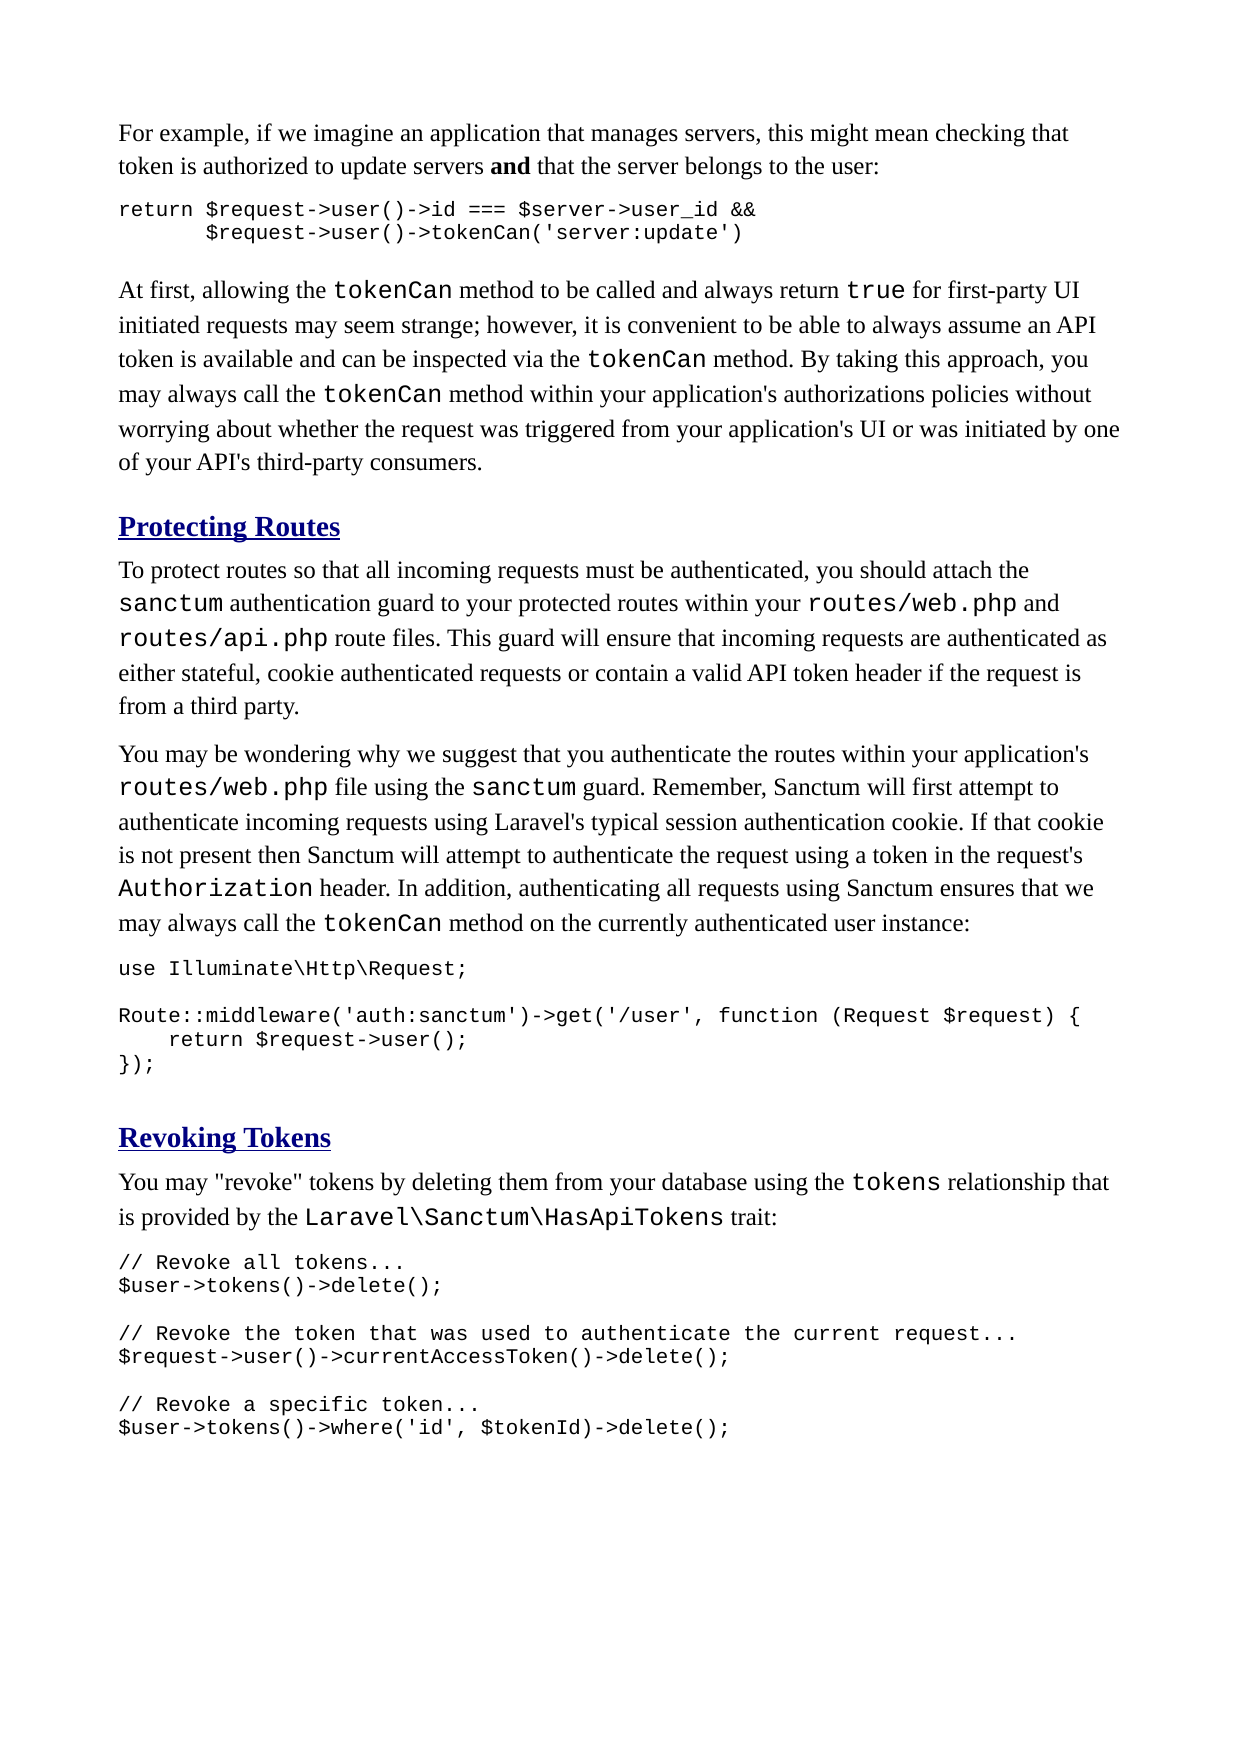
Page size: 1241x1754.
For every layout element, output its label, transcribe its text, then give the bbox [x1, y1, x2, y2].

text use Illuminate\Http\Request; [118, 958, 1122, 982]
text }); [118, 1053, 1122, 1076]
text // Revoke a specific token... [118, 1393, 1122, 1417]
text You may "revoke" tokens by deleting them from your database using the tokens relationship that is provided by the Laravel\Sanctum\HasApiTokens trait: [118, 1167, 1122, 1232]
text You may be wondering why we suggest that you authenticate the routes within your application's routes/web.php file using the sanctum guard. Remember, Sanctum will first attempt to authenticate incoming requests using Laravel's typical session authentication cookie. If that cookie is not present then Sanctum will attempt to authenticate the request using a token in the request's Authorization header. In addition, authenticating all requests using Sanctum ensures that we may always call the tokenCan method on the currently authenticated user instance: [118, 739, 1122, 939]
text $request->user()->tokenCan('server:update') [118, 222, 1122, 246]
text $user->tokens()->delete(); [118, 1275, 1122, 1299]
text Route::middleware('auth:sanctum')->get('/user', function (Request $request) { [118, 1006, 1122, 1029]
text At first, allowing the tokenCan method to be called and always return true for first-party UI initiated requests may seem strange; however, it is convenient to be able to always assume an API token is available and can be inspected via the tokenCan method. By taking this approach, you may always call the tokenCan method within your application's authorizations policies without worrying about whether the request was triggered from your application's UI or was initiated by one of your API's third-party consumers. [118, 276, 1122, 476]
subtitle Revoking Tokens [118, 1121, 1122, 1154]
text $user->tokens()->where('id', $tokenId)->delete(); [118, 1417, 1122, 1441]
subtitle Protecting Routes [118, 509, 1122, 543]
text For example, if we imagine an application that manages servers, this might mean checking that token is authorized to update servers and that the server belongs to the user: [118, 118, 1122, 180]
text $request->user()->currentAccessToken()->delete(); [118, 1346, 1122, 1370]
text // Revoke all tokens... [118, 1252, 1122, 1275]
text To protect routes so that all incoming requests must be authenticated, you should attach the sanctum authentication guard to your protected routes within your routes/web.php and routes/api.php route files. This guard will ensure that incoming requests are authenticated as either stateful, cookie authenticated requests or contain a valid API token header if the request is from a third party. [118, 555, 1122, 720]
text return $request->user(); [118, 1029, 1122, 1053]
text // Revoke the token that was used to authenticate the current request... [118, 1323, 1122, 1346]
text return $request->user()->id === $server->user_id && [118, 199, 1122, 222]
